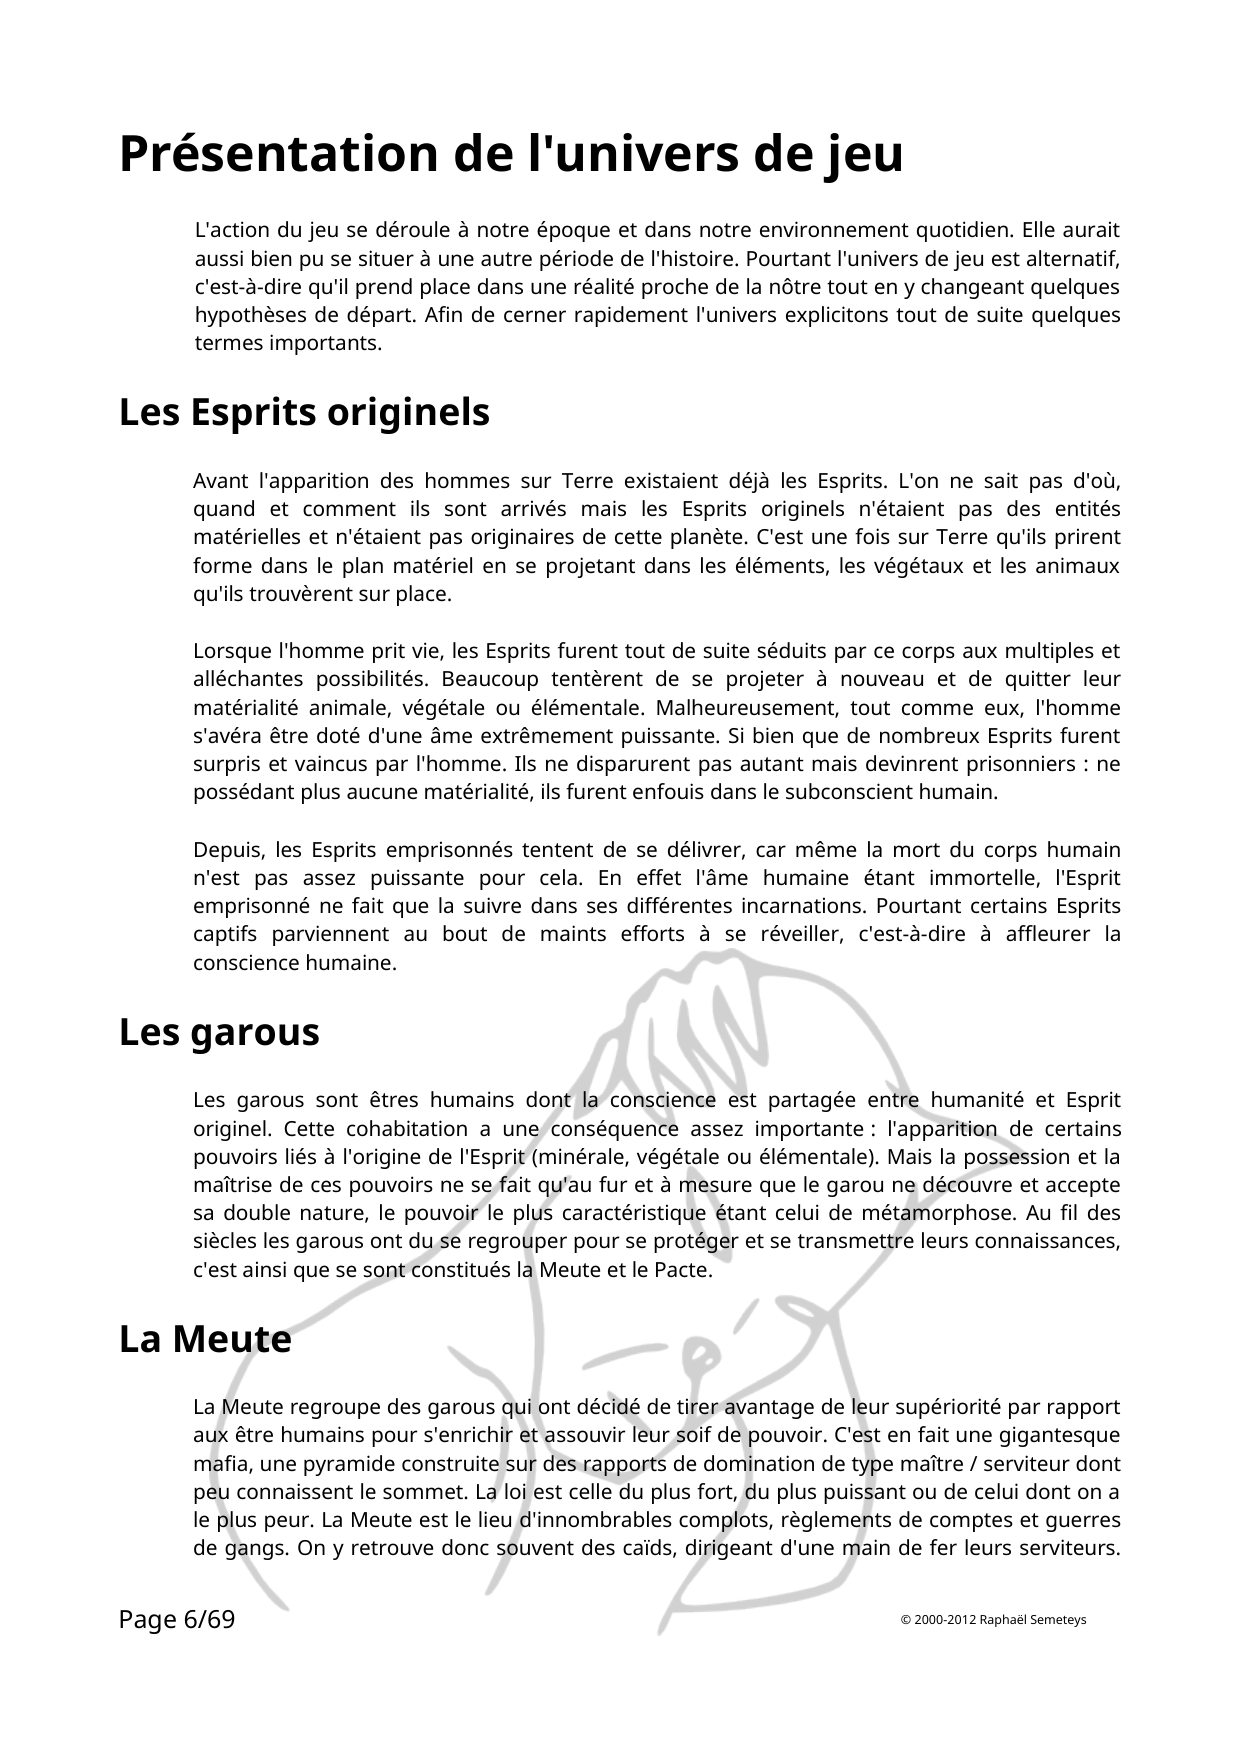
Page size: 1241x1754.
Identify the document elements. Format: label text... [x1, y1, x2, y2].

text Lorsque l'homme prit vie, les Esprits furent tout de suite séduits par ce corps aux multiples et alléchantes possibilités. Beaucoup tentèrent de se projeter à nouveau et de quitter leur matérialité animale, végétale ou élémentale. Malheureusement, tout comme eux, l'homme s'avéra être doté d'une âme extrêmement puissante. Si bien que de nombreux Esprits furent surpris et vaincus par l'homme. Ils ne disparurent pas autant mais devinrent prisonniers : ne possédant plus aucune matérialité, ils furent enfouis dans le subconscient humain. [193, 636, 1122, 806]
text Avant l'apparition des hommes sur Terre existaient déjà les Esprits. L'on ne sait pas d'où, quand et comment ils sont arrivés mais les Esprits originels n'étaient pas des entités matérielles et n'étaient pas originaires de cette planète. C'est une fois sur Terre qu'ils prirent forme dans le plan matériel en se projetant dans les éléments, les végétaux et les animaux qu'ils trouvèrent sur place. [193, 466, 1122, 607]
text Depuis, les Esprits emprisonnés tentent de se délivrer, car même la mort du corps humain n'est pas assez puissante pour cela. En effet l'âme humaine étant immortelle, l'Esprit emprisonné ne fait que la suivre dans ses différentes incarnations. Pourtant certains Esprits captifs parviennent au bout de maints efforts à se réveiller, c'est-à-dire à affleurer la conscience humaine. [193, 835, 1122, 976]
subtitle Présentation de l'univers de jeu [118, 118, 1122, 186]
text Les garous sont êtres humains dont la conscience est partagée entre humanité et Esprit originel. Cette cohabitation a une conséquence assez importante : l'apparition de certains pouvoirs liés à l'origine de l'Esprit (minérale, végétale ou élémentale). Mais la possession et la maîtrise de ces pouvoirs ne se fait qu'au fur et à mesure que le garou ne découvre et accepte sa double nature, le pouvoir le plus caractéristique étant celui de métamorphose. Au fil des siècles les garous ont du se regrouper pour se protéger et se transmettre leurs connaissances, c'est ainsi que se sont constitués la Meute et le Pacte. [193, 1085, 1122, 1283]
subtitle Les Esprits originels [118, 386, 1122, 437]
subtitle La Meute [118, 1312, 1122, 1363]
picture [220, 1363, 1021, 1392]
picture [220, 1562, 1021, 1636]
subtitle Les garous [118, 1005, 1122, 1056]
picture [220, 1056, 1021, 1085]
picture [220, 1283, 1021, 1312]
picture [220, 976, 1021, 1005]
text La Meute regroupe des garous qui ont décidé de tirer avantage de leur supériorité par rapport aux être humains pour s'enrichir et assouvir leur soif de pouvoir. C'est en fait une gigantesque mafia, une pyramide construite sur des rapports de domination de type maître / serviteur dont peu connaissent le sommet. La loi est celle du plus fort, du plus puissant ou de celui dont on a le plus peur. La Meute est le lieu d'innombrables complots, règlements de comptes et guerres de gangs. On y retrouve donc souvent des caïds, dirigeant d'une main de fer leurs serviteurs. [193, 1392, 1122, 1562]
text L'action du jeu se déroule à notre époque et dans notre environnement quotidien. Elle aurait aussi bien pu se situer à une autre période de l'histoire. Pourtant l'univers de jeu est alternatif, c'est-à-dire qu'il prend place dans une réalité proche de la nôtre tout en y changeant quelques hypothèses de départ. Afin de cerner rapidement l'univers explicitons tout de suite quelques termes importants. [194, 216, 1122, 357]
